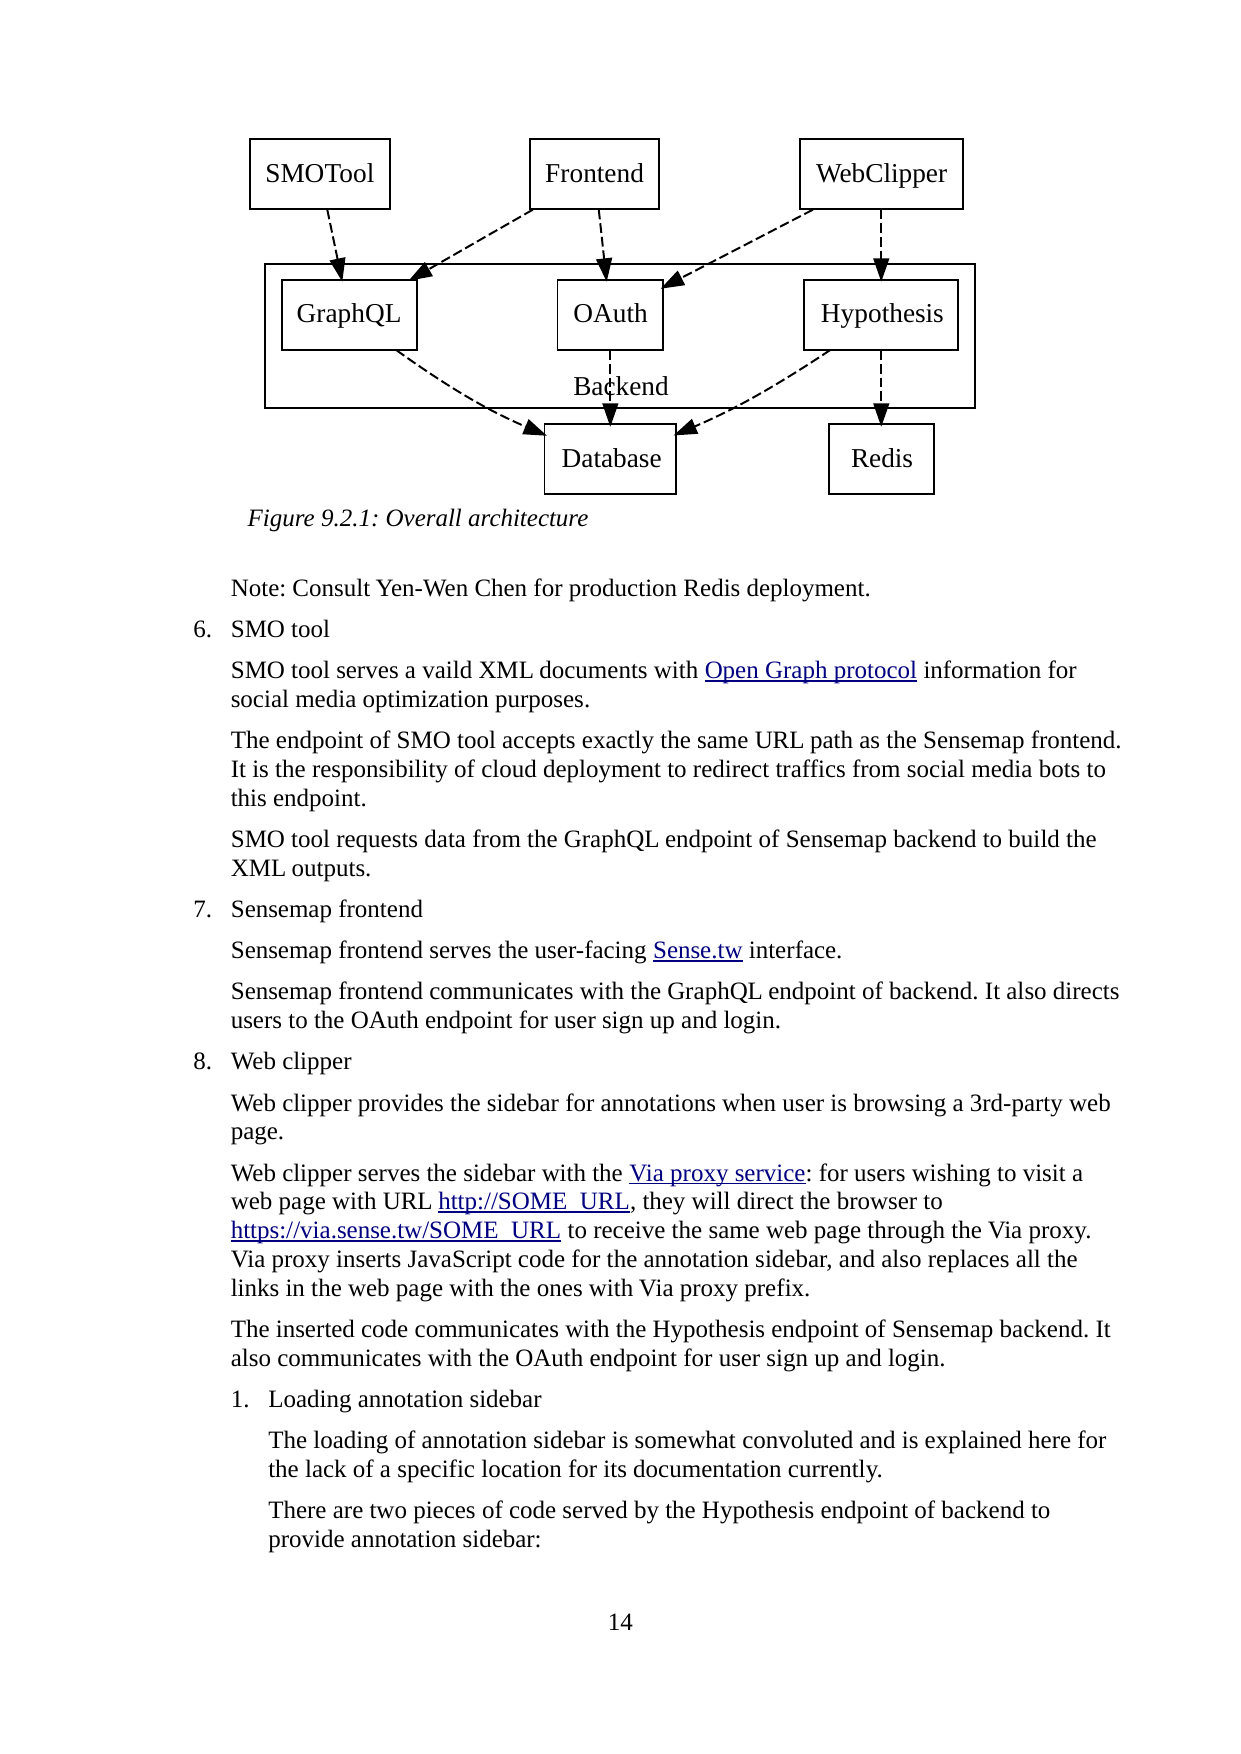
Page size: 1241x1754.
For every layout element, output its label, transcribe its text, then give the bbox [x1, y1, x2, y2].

list The endpoint of SMO tool accepts exactly the same URL path as the Sensemap frontend. It is the responsibility of cloud deployment to redirect traffics from social media bots to this endpoint. [193, 725, 1122, 811]
list Web clipper provides the sidebar for annotations when user is browsing a 3rd-party web page. [193, 1088, 1122, 1145]
list The loading of annotation sidebar is somewhat convoluted and is explained here for the lack of a specific location for its documentation currently. [231, 1425, 1122, 1483]
list The inserted code communicates with the Hypothesis endpoint of Sensemap backend. It also communicates with the OAuth endpoint for user sign up and login. [193, 1314, 1122, 1371]
list Figure 9.2.1: Overall architecture [241, 502, 999, 531]
list Web clipper [193, 1046, 1122, 1075]
list Web clipper serves the sidebar with the Via proxy service: for users wishing to visit a web page with URL http://SOME_URL, they will direct the browser to https://via.sense.tw/SOME_URL to receive the same web page through the Via proxy. Via proxy inserts JavaScript code for the annotation sidebar, and also replaces all the links in the web page with the ones with Via proxy prefix. [193, 1158, 1122, 1301]
list SMO tool serves a vaild XML documents with Open Graph protocol information for social media optimization purposes. [193, 655, 1122, 713]
list Note: Consult Yen-Wen Chen for production Redis deployment. [193, 573, 1122, 601]
list Sensemap frontend communicates with the GraphQL endpoint of backend. It also directs users to the OAuth endpoint for user sign up and login. [193, 976, 1122, 1034]
list SMO tool [193, 614, 1122, 643]
list SMO tool requests data from the GraphQL endpoint of Sensemap backend to build the XML outputs. [193, 824, 1122, 881]
list Sensemap frontend serves the user-facing Sense.tw interface. [193, 935, 1122, 964]
list There are two pieces of code served by the Hypothesis endpoint of backend to provide annotation sidebar: [231, 1495, 1122, 1553]
list Loading annotation sidebar [231, 1384, 1122, 1413]
list Sensemap frontend [193, 894, 1122, 923]
